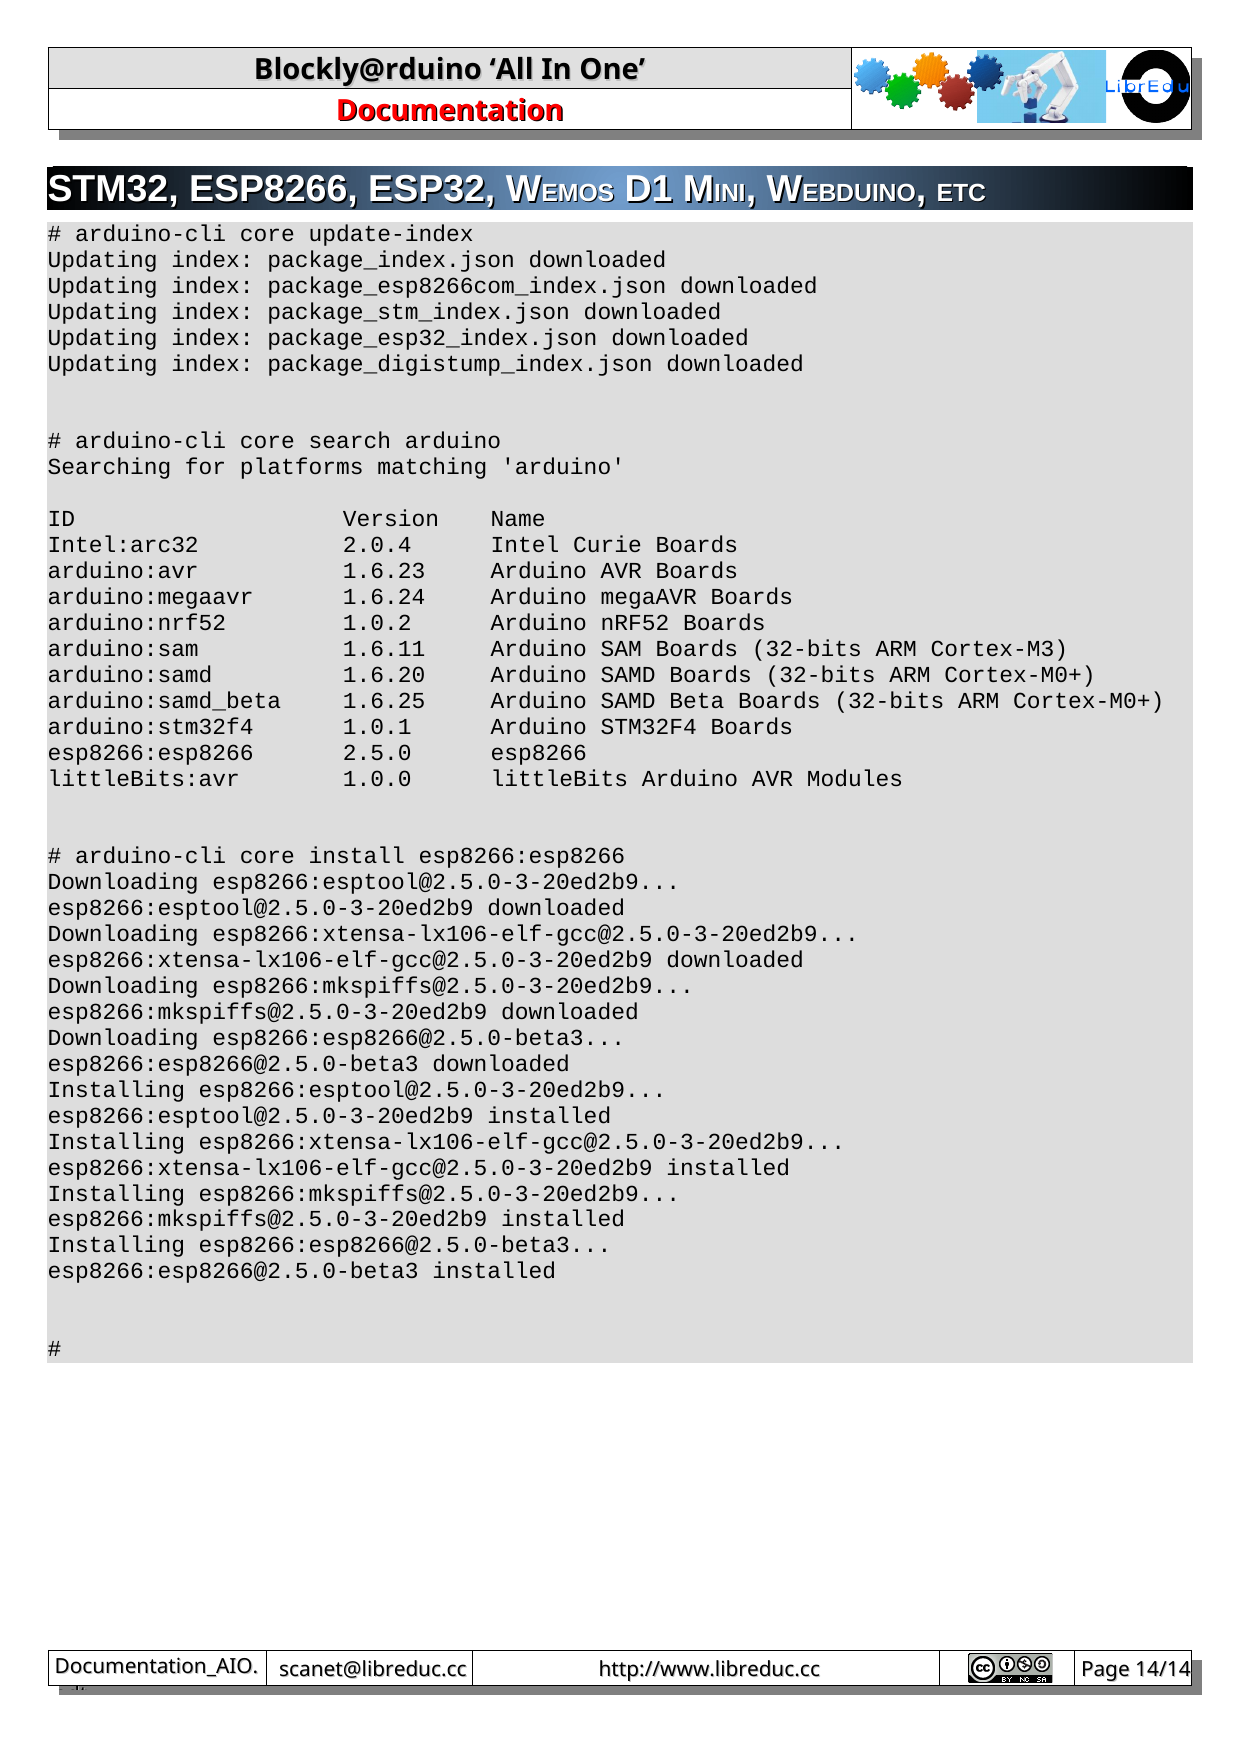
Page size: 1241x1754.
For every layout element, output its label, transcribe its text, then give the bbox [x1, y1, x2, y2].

text Updating index: package_index.json downloaded [47, 248, 1193, 274]
text arduino:stm32f4 1.0.1 Arduino STM32F4 Boards [47, 715, 1193, 741]
text Installing esp8266:esptool@2.5.0-3-20ed2b9... [47, 1078, 1193, 1104]
text # [47, 1337, 1193, 1363]
picture [977, 50, 1190, 123]
text esp8266:esp8266 2.5.0 esp8266 [47, 741, 1193, 767]
text Downloading esp8266:esp8266@2.5.0-beta3... [47, 1026, 1193, 1052]
text Searching for platforms matching 'arduino' [47, 456, 1193, 482]
text esp8266:esptool@2.5.0-3-20ed2b9 downloaded [47, 897, 1193, 922]
text arduino:megaavr 1.6.24 Arduino megaAVR Boards [47, 585, 1193, 611]
text esp8266:esp8266@2.5.0-beta3 installed [47, 1260, 1193, 1286]
text Updating index: package_esp8266com_index.json downloaded [47, 274, 1193, 300]
text arduino:nrf52 1.0.2 Arduino nRF52 Boards [47, 611, 1193, 637]
subtitle STM32, ESP8266, ESP32, Wemos D1 Mini, Webduino, etc [47, 167, 1193, 210]
text esp8266:mkspiffs@2.5.0-3-20ed2b9 downloaded [47, 1000, 1193, 1026]
text Updating index: package_esp32_index.json downloaded [47, 326, 1193, 352]
text Downloading esp8266:xtensa-lx106-elf-gcc@2.5.0-3-20ed2b9... [47, 922, 1193, 948]
text esp8266:esp8266@2.5.0-beta3 downloaded [47, 1052, 1193, 1078]
text arduino:sam 1.6.11 Arduino SAM Boards (32-bits ARM Cortex-M3) [47, 637, 1193, 663]
text esp8266:xtensa-lx106-elf-gcc@2.5.0-3-20ed2b9 installed [47, 1156, 1193, 1182]
picture [968, 1653, 1053, 1683]
text # arduino-cli core search arduino [47, 430, 1193, 456]
text Intel:arc32 2.0.4 Intel Curie Boards [47, 533, 1193, 559]
text arduino:avr 1.6.23 Arduino AVR Boards [47, 559, 1193, 585]
text arduino:samd_beta 1.6.25 Arduino SAMD Beta Boards (32-bits ARM Cortex-M0+) [47, 689, 1193, 715]
text Installing esp8266:esp8266@2.5.0-beta3... [47, 1234, 1193, 1260]
text esp8266:xtensa-lx106-elf-gcc@2.5.0-3-20ed2b9 downloaded [47, 948, 1193, 974]
text arduino:samd 1.6.20 Arduino SAMD Boards (32-bits ARM Cortex-M0+) [47, 663, 1193, 689]
text # arduino-cli core update-index [47, 222, 1193, 248]
text littleBits:avr 1.0.0 littleBits Arduino AVR Modules [47, 767, 1193, 793]
text Updating index: package_stm_index.json downloaded [47, 300, 1193, 326]
text esp8266:mkspiffs@2.5.0-3-20ed2b9 installed [47, 1208, 1193, 1234]
text Installing esp8266:mkspiffs@2.5.0-3-20ed2b9... [47, 1182, 1193, 1208]
text Downloading esp8266:esptool@2.5.0-3-20ed2b9... [47, 871, 1193, 897]
text Installing esp8266:xtensa-lx106-elf-gcc@2.5.0-3-20ed2b9... [47, 1130, 1193, 1156]
text Downloading esp8266:mkspiffs@2.5.0-3-20ed2b9... [47, 974, 1193, 1000]
text # arduino-cli core install esp8266:esp8266 [47, 845, 1193, 871]
text ID Version Name [47, 507, 1193, 533]
text esp8266:esptool@2.5.0-3-20ed2b9 installed [47, 1104, 1193, 1130]
text Updating index: package_digistump_index.json downloaded [47, 352, 1193, 378]
